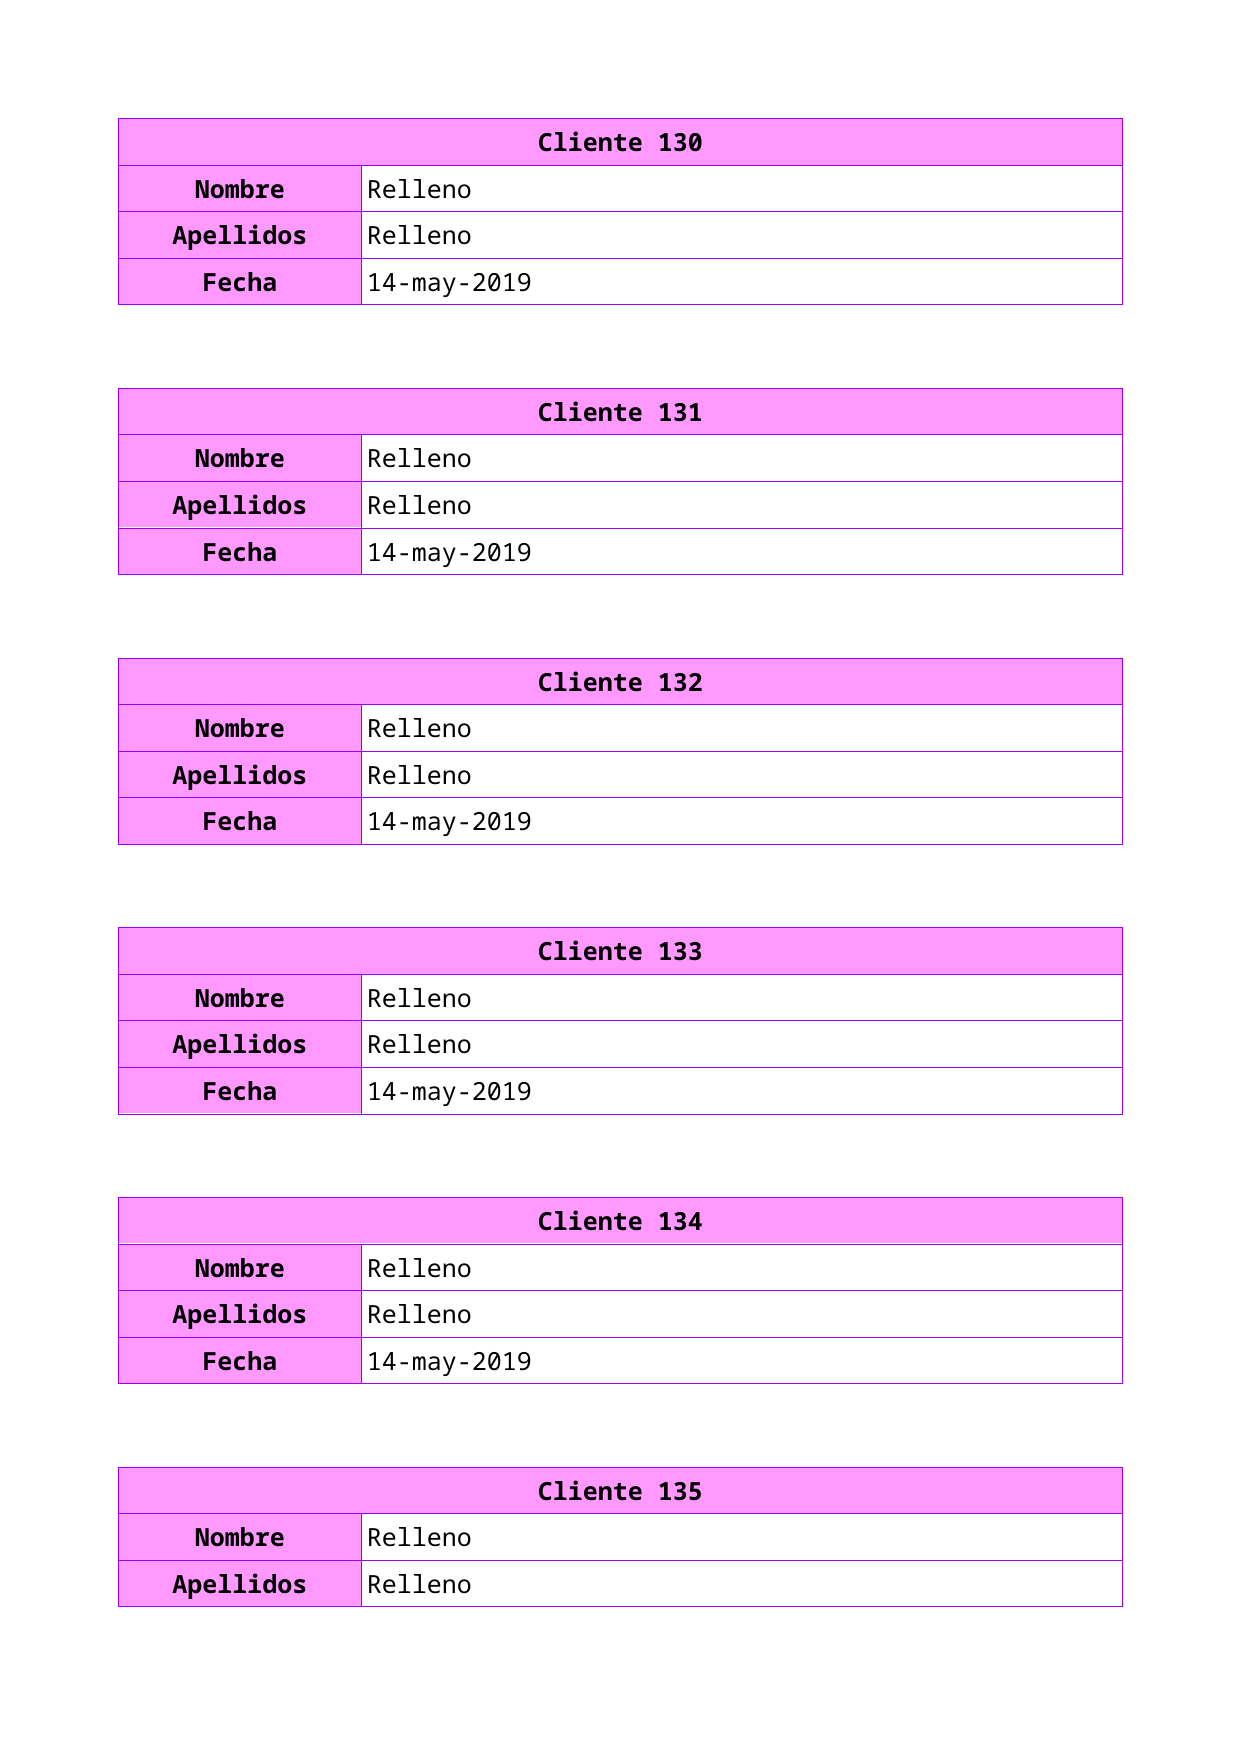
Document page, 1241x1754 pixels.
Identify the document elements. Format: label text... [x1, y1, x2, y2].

table_cell Fecha [119, 529, 361, 574]
table_cell 14-may-2019 [362, 529, 1122, 574]
table_cell Nombre [119, 435, 361, 481]
table_cell Relleno [362, 1245, 1122, 1290]
table_cell Fecha [119, 1338, 361, 1383]
table_cell Nombre [119, 1514, 361, 1560]
table_header Cliente 133 [119, 928, 1122, 974]
table_cell Apellidos [119, 1561, 361, 1606]
table_cell Relleno [362, 705, 1122, 751]
table_cell Apellidos [119, 482, 361, 527]
table_cell Apellidos [119, 1291, 361, 1337]
table_cell Relleno [362, 752, 1122, 797]
table_cell Relleno [362, 975, 1122, 1020]
table_cell Nombre [119, 975, 361, 1020]
table_header Cliente 131 [119, 389, 1122, 434]
table_cell Relleno [362, 212, 1122, 258]
table_cell Nombre [119, 166, 361, 211]
table_header Cliente 134 [119, 1198, 1122, 1243]
table_cell 14-may-2019 [362, 1068, 1122, 1113]
table_cell Relleno [362, 482, 1122, 527]
table_cell Fecha [119, 259, 361, 304]
table_header Cliente 132 [119, 659, 1122, 704]
table_header Cliente 135 [119, 1468, 1122, 1513]
table_cell Apellidos [119, 1021, 361, 1067]
table_cell Relleno [362, 435, 1122, 481]
table_cell 14-may-2019 [362, 259, 1122, 304]
table_cell 14-may-2019 [362, 798, 1122, 844]
table_cell 14-may-2019 [362, 1338, 1122, 1383]
table_cell Relleno [362, 1021, 1122, 1067]
table_cell Apellidos [119, 752, 361, 797]
table_cell Fecha [119, 1068, 361, 1113]
table_cell Apellidos [119, 212, 361, 258]
table_header Cliente 130 [119, 119, 1122, 165]
table_cell Nombre [119, 1245, 361, 1290]
table_cell Nombre [119, 705, 361, 751]
table_cell Fecha [119, 798, 361, 844]
table_cell Relleno [362, 166, 1122, 211]
table_cell Relleno [362, 1291, 1122, 1337]
table_cell Relleno [362, 1514, 1122, 1560]
table_cell Relleno [362, 1561, 1122, 1606]
